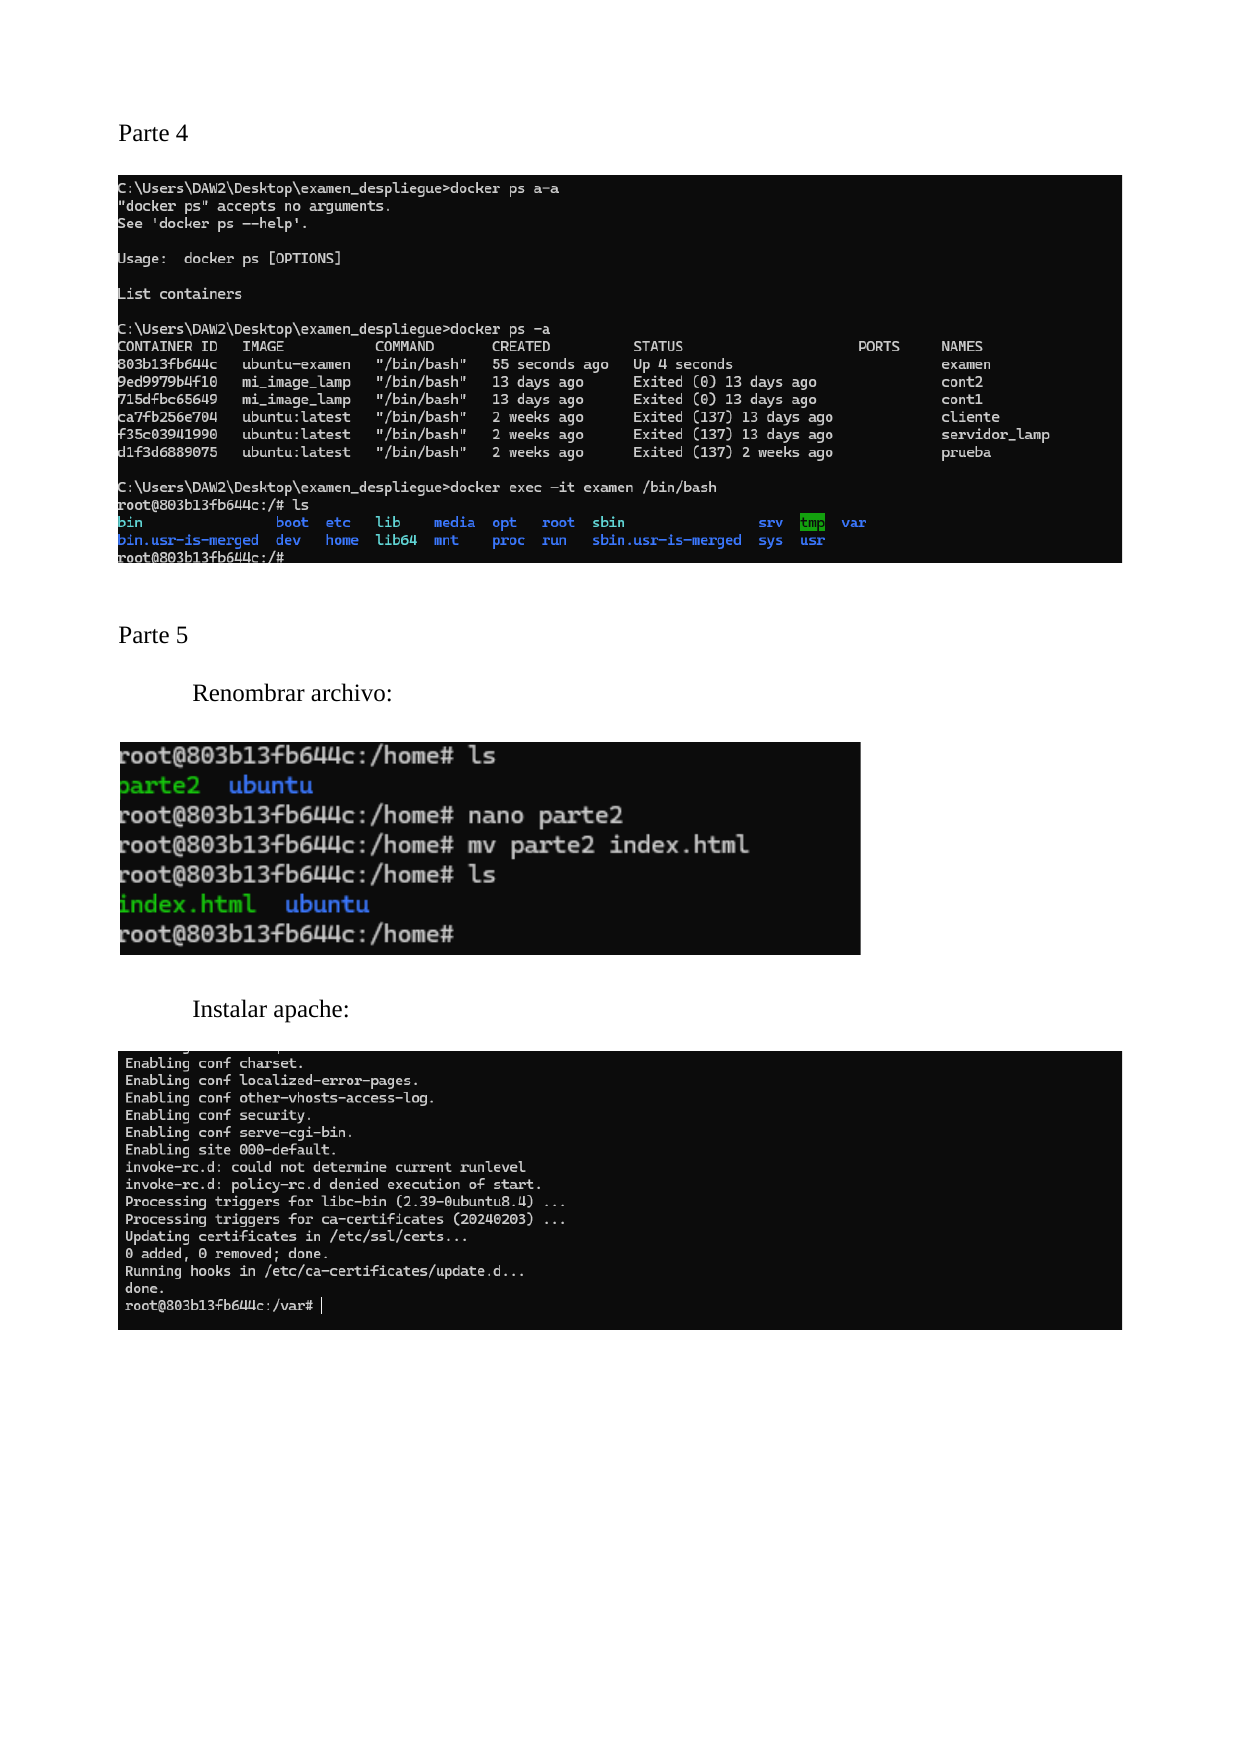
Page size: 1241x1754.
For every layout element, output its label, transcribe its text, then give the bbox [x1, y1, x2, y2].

picture [118, 1051, 1123, 1330]
picture [120, 742, 861, 955]
text Instalar apache: [118, 994, 1122, 1023]
text Parte 4 [118, 118, 1122, 147]
text Renombrar archivo: [118, 678, 1122, 706]
picture [118, 175, 1123, 563]
text Parte 5 [118, 620, 1122, 649]
